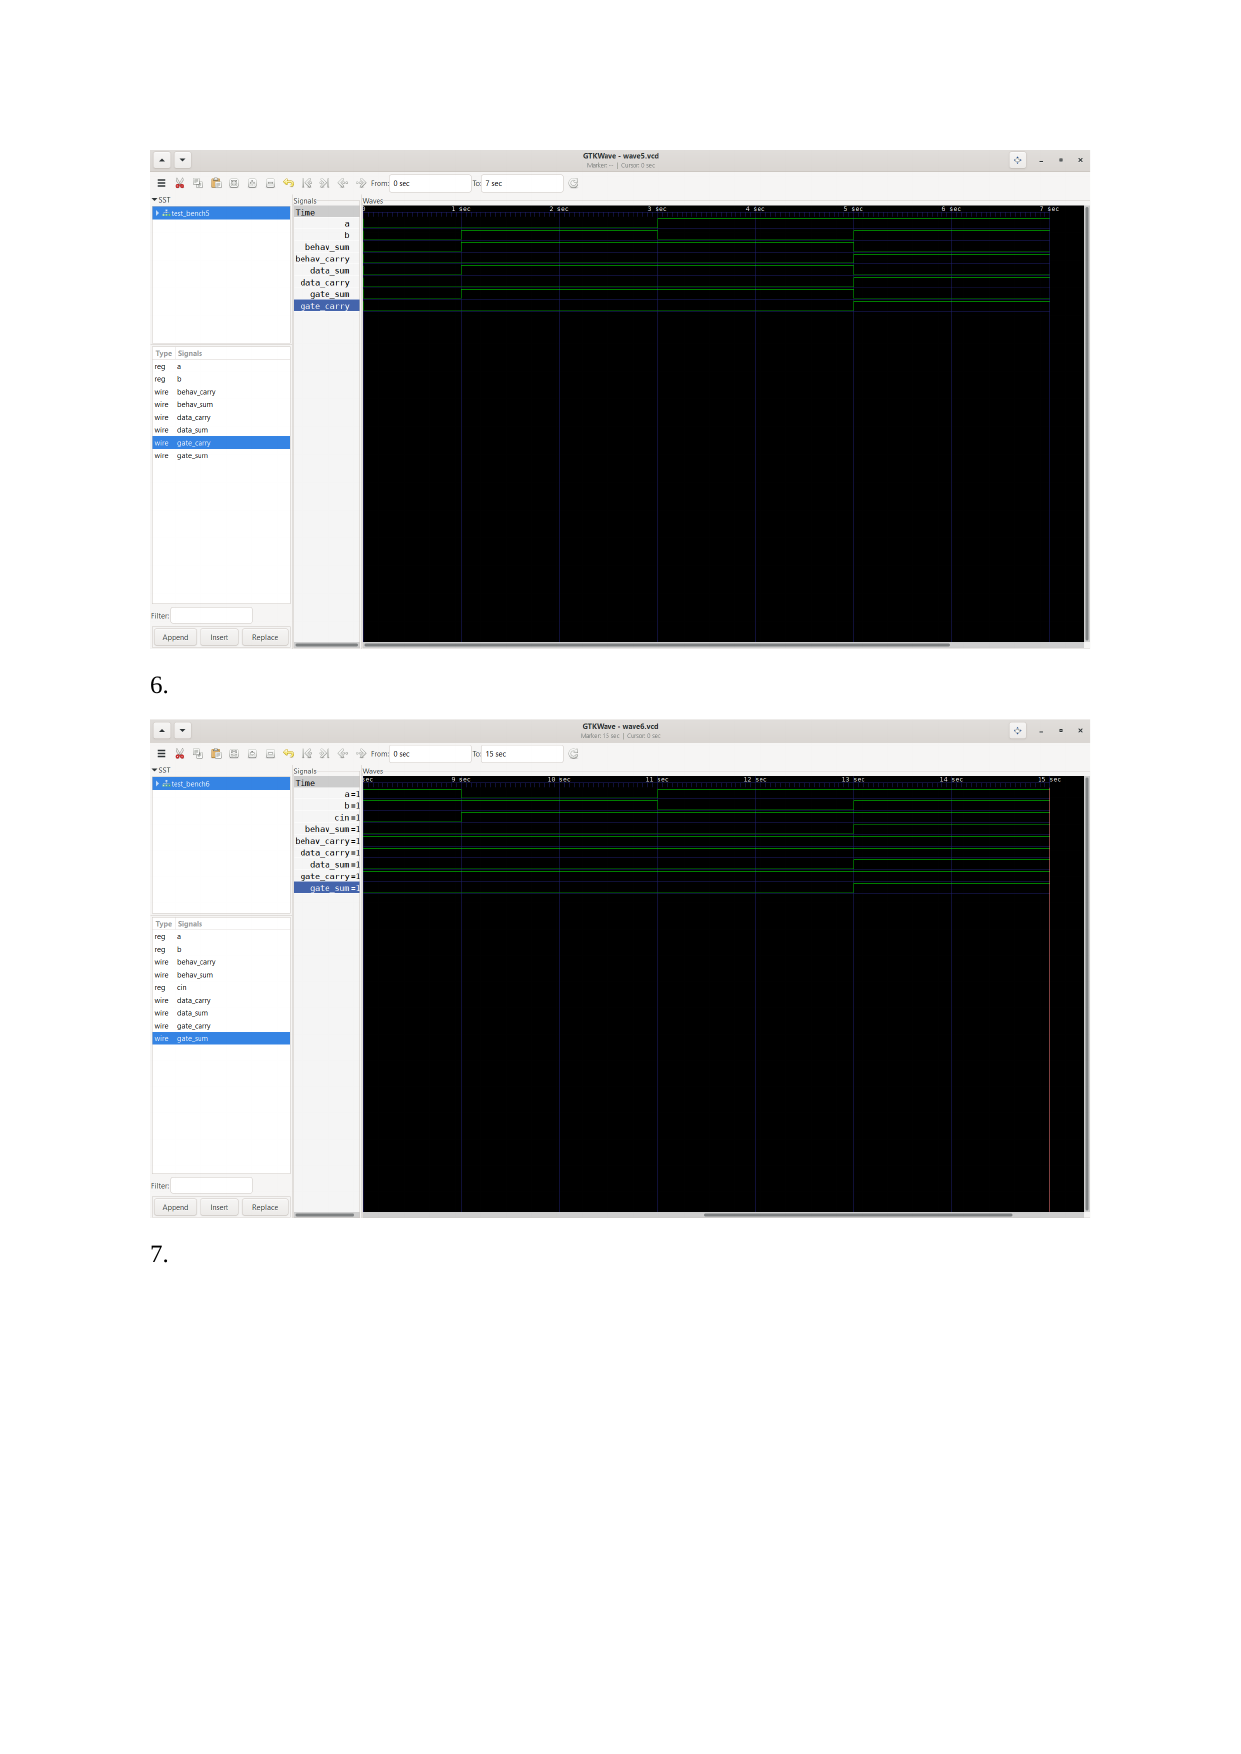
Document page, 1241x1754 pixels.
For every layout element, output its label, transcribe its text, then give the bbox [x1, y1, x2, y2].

text 6. [150, 670, 1090, 699]
text 7. [150, 1239, 1090, 1268]
